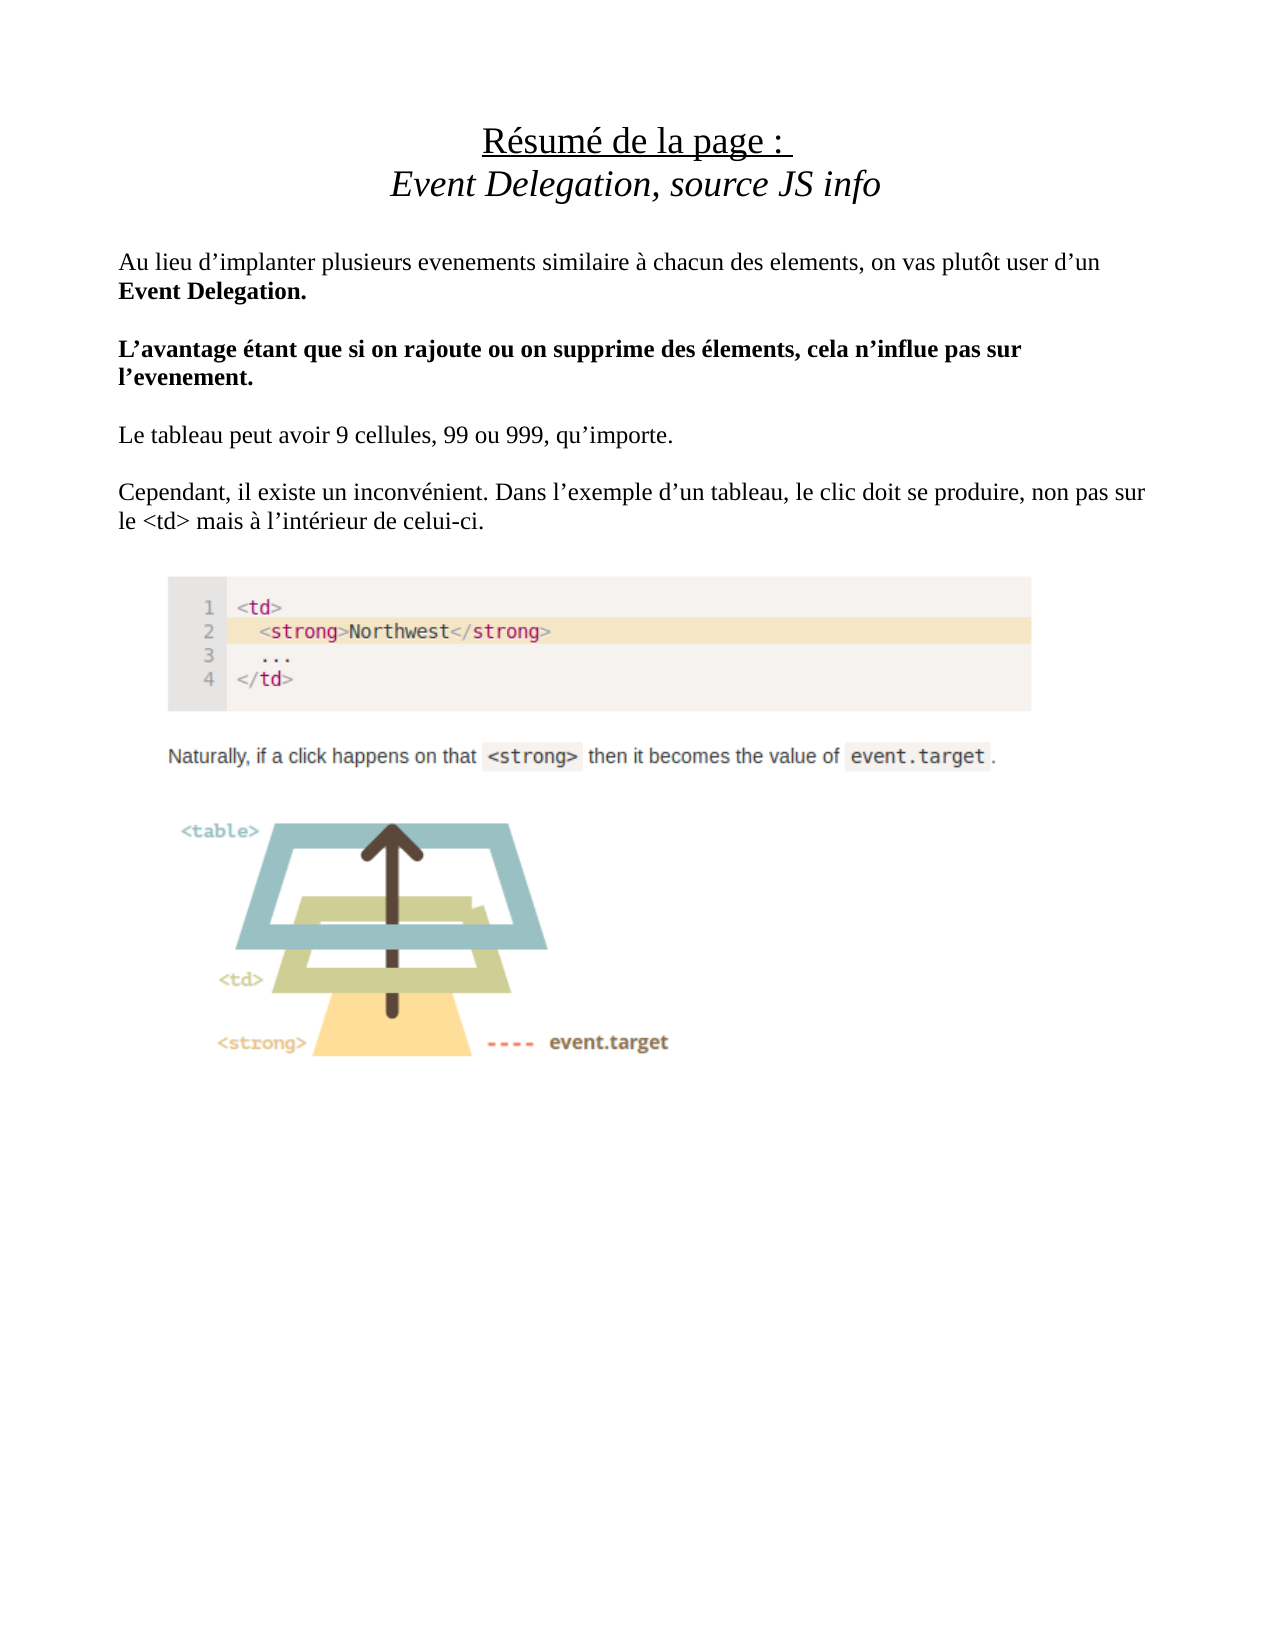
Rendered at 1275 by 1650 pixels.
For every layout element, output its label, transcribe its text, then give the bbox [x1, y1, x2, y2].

text Cependant, il existe un inconvénient. Dans l’exemple d’un tableau, le clic doit se produire, non pas sur le <td> mais à l’intérieur de celui-ci. [118, 477, 1157, 535]
text Résumé de la page : [118, 118, 1157, 161]
text L’avantage étant que si on rajoute ou on supprime des élements, cela n’influe pas sur l’evenement. [118, 334, 1157, 391]
text Event Delegation, source JS info [118, 161, 1157, 204]
text Au lieu d’implanter plusieurs evenements similaire à chacun des elements, on vas plutôt user d’un Event Delegation. [118, 247, 1157, 305]
picture [157, 560, 1040, 1097]
text Le tableau peut avoir 9 cellules, 99 ou 999, qu’importe. [118, 420, 1157, 449]
